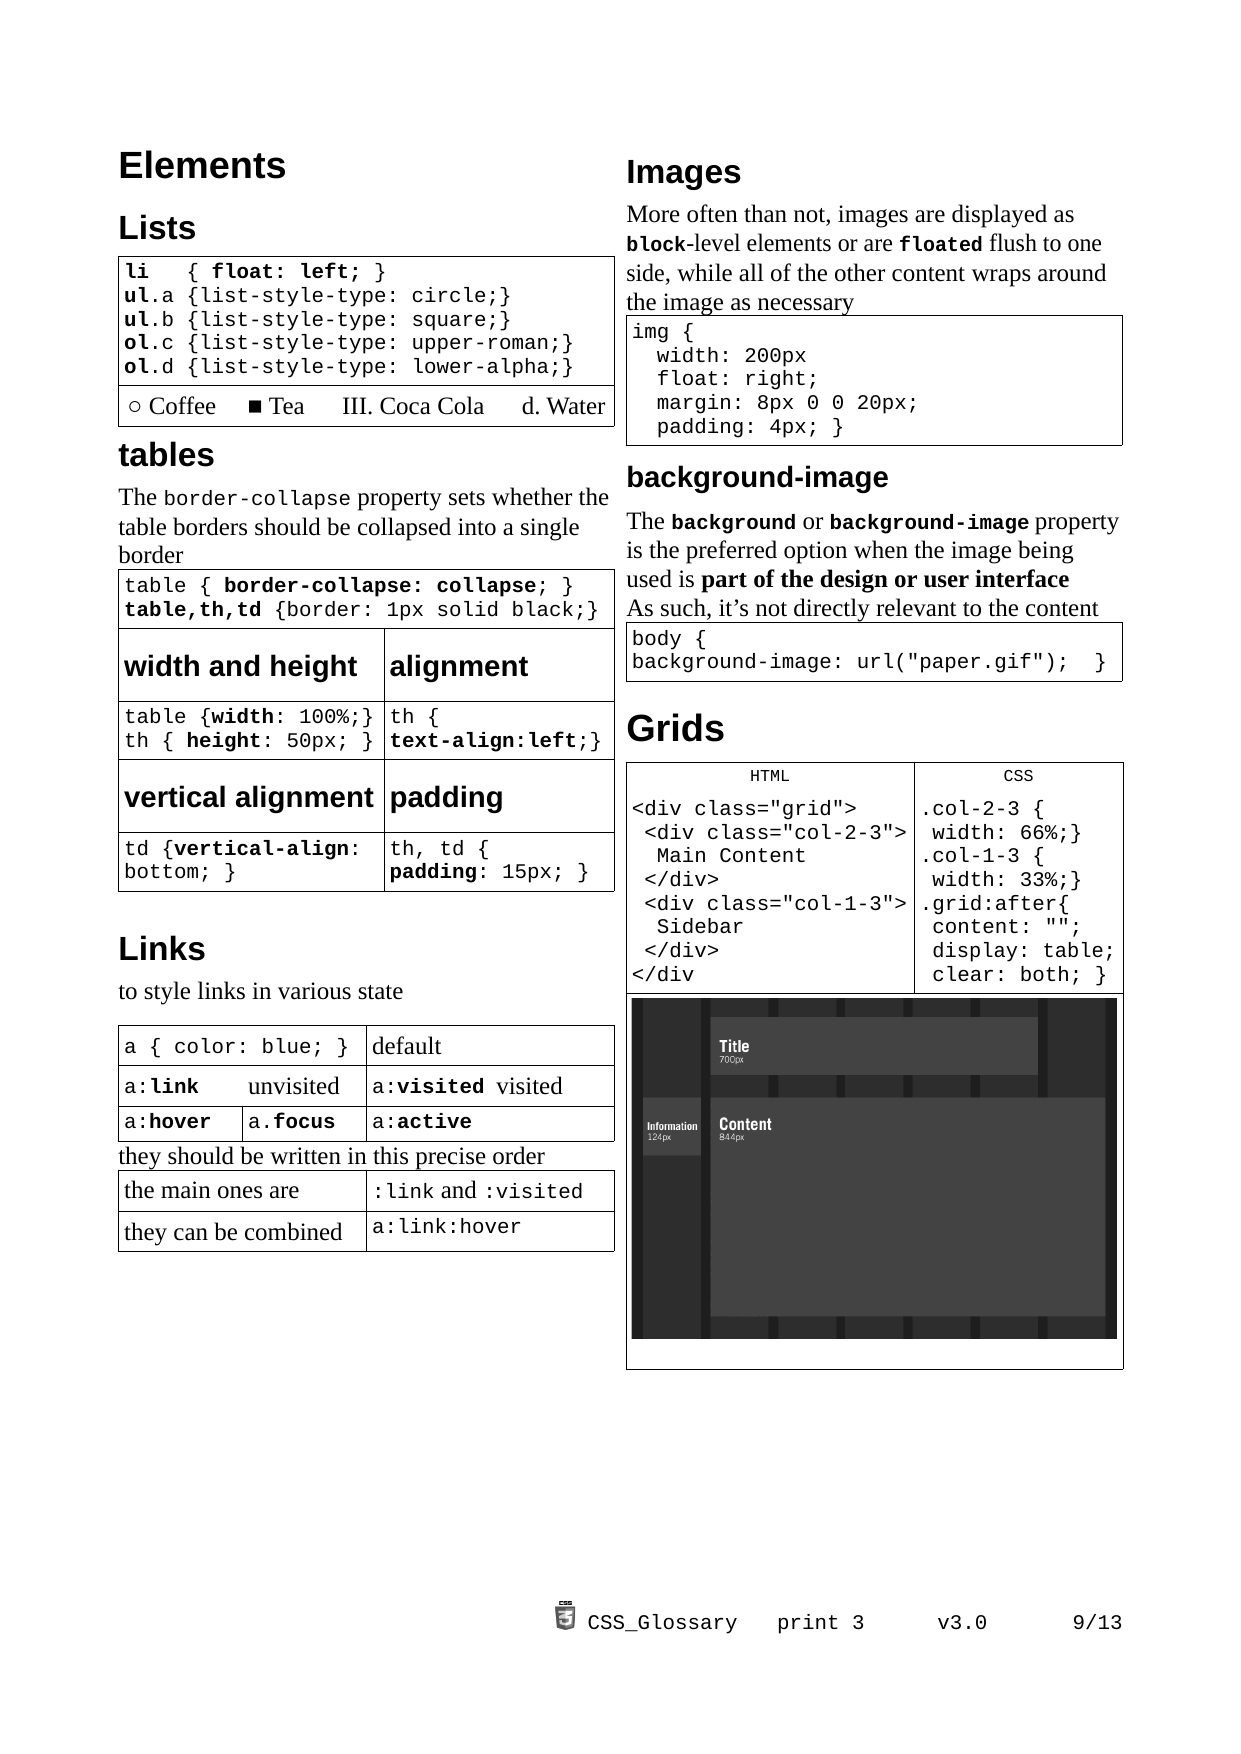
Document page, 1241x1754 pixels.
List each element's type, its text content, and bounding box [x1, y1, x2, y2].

table_cell visited [490, 1066, 614, 1106]
table_cell <div class="grid"> <div class="col-2-3"> Main Content </div> <div class="col-1-3"> Sidebar </div> </div [627, 793, 914, 993]
table_header default [367, 1026, 614, 1065]
table_cell a:visited [367, 1066, 490, 1106]
table_header body { background-image: url("paper.gif"); } [627, 623, 1122, 681]
table_cell unvisited [242, 1066, 366, 1106]
table_cell a:link:hover [367, 1212, 614, 1251]
text The border-collapse property sets whether the table borders should be collapsed into a single border [118, 482, 614, 569]
table_cell ○ Coffee ■ Tea III. Coca Cola d. Water [119, 386, 614, 426]
table_cell a.focus [243, 1107, 366, 1141]
table_header :link and :visited [367, 1171, 614, 1211]
table_cell th { text-align:left;} [385, 702, 614, 759]
table_cell a:link [119, 1066, 242, 1106]
table_header li { float: left; } ul.a {list-style-type: circle;} ul.b {list-style-type: square;} ol.c {list-style-type: upper-roman;} ol.d {list-style-type: lower-alpha;} [119, 257, 614, 385]
table_cell .col-2-3 { width: 66%;} .col-1-3 { width: 33%;} .grid:after{ content: ""; display: table; clear: both; } [915, 793, 1123, 993]
text As such, it’s not directly relevant to the content [626, 593, 1122, 622]
text they should be written in this precise order [118, 1142, 614, 1169]
table_cell a:active [367, 1107, 490, 1141]
table_cell table {width: 100%;} th { height: 50px; } [119, 702, 384, 759]
table_cell [627, 994, 1123, 1368]
text More often than not, images are displayed as block-level elements or are floated flush to one side, while all of the other content wraps around the image as necessary [626, 199, 1122, 315]
table_cell [490, 1107, 614, 1141]
table_header HTML [627, 763, 914, 792]
text The background or background-image property is the preferred option when the image being used is part of the design or user interface [626, 506, 1122, 593]
table_cell th, td { padding: 15px; } [385, 833, 614, 891]
subtitle Links [118, 928, 614, 967]
text to style links in various state [118, 976, 614, 1004]
table_cell td {vertical-align: bottom; } [119, 833, 384, 891]
table_cell they can be combined [119, 1212, 366, 1251]
table_header a { color: blue; } [119, 1026, 366, 1065]
subtitle background-image [626, 460, 1122, 493]
table_header CSS [915, 763, 1123, 792]
subtitle Elements [118, 143, 614, 187]
table_cell padding [385, 760, 614, 832]
table_cell a:hover [119, 1107, 242, 1141]
table_header table { border-collapse: collapse; } table,th,td {border: 1px solid black;} [119, 570, 614, 628]
subtitle tables [118, 435, 614, 473]
table_header img { width: 200px float: right; margin: 8px 0 0 20px; padding: 4px; } [627, 316, 1122, 445]
table_cell vertical alignment [119, 760, 384, 832]
table_cell width and height [119, 629, 384, 701]
subtitle Grids [626, 706, 1122, 749]
subtitle Images [626, 152, 1122, 191]
subtitle Lists [118, 208, 614, 247]
table_header the main ones are [119, 1171, 366, 1211]
table_cell alignment [385, 629, 614, 701]
